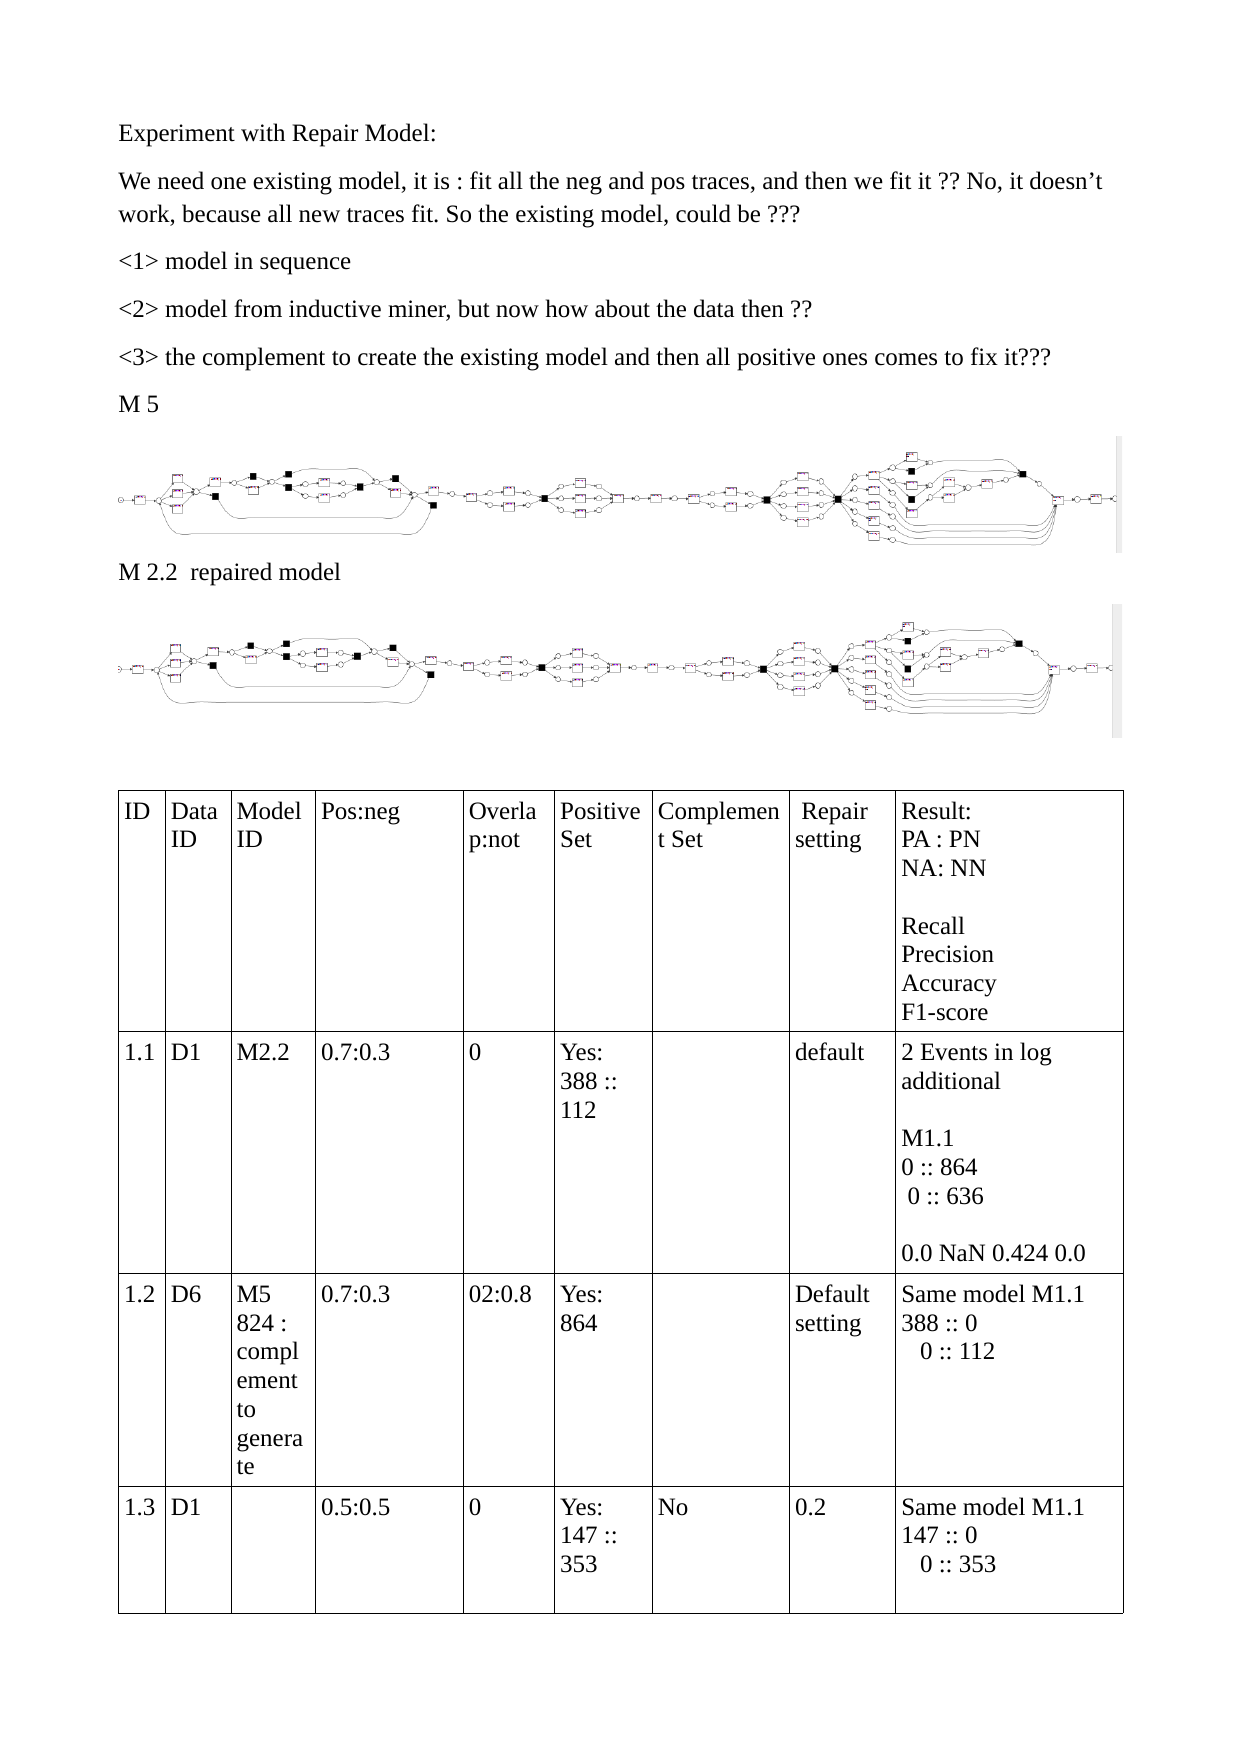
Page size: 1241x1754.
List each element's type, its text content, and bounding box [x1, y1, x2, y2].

text <2> model from inductive miner, but now how about the data then ?? [118, 294, 1122, 323]
table_cell M5 824 : complement to generate [232, 1274, 315, 1486]
text M 5 [118, 389, 1122, 418]
table_cell [232, 1487, 315, 1612]
table_cell 0 [464, 1487, 554, 1612]
table_cell Default setting [790, 1274, 895, 1486]
table_cell 0.7:0.3 [316, 1032, 463, 1273]
picture [118, 436, 1123, 553]
picture [118, 604, 1123, 738]
text <3> the complement to create the existing model and then all positive ones comes to fix it??? [118, 342, 1122, 370]
table_cell 0 [464, 1032, 554, 1273]
table_cell M2.2 [232, 1032, 315, 1273]
table_header Overlap:not [464, 791, 554, 1031]
table_cell No [653, 1487, 789, 1612]
table_cell Yes: 388 :: 112 [555, 1032, 652, 1273]
table_cell 0.7:0.3 [316, 1274, 463, 1486]
table_header Model ID [232, 791, 315, 1031]
text We need one existing model, it is : fit all the neg and pos traces, and then we fit it ?? No, it doesn’t work, because all new traces fit. So the existing model, could be ??? [118, 166, 1122, 227]
table_header Pos:neg [316, 791, 463, 1031]
table_cell 0.2 [790, 1487, 895, 1612]
text M 2.2 repaired model [118, 553, 1122, 585]
table_header ID [119, 791, 165, 1031]
table_cell 1.1 [119, 1032, 165, 1273]
table_header Data ID [166, 791, 231, 1031]
table_cell Yes: 864 [555, 1274, 652, 1486]
table_cell [653, 1274, 789, 1486]
table_cell 1.2 [119, 1274, 165, 1486]
table_cell [653, 1032, 789, 1273]
table_header Result: PA : PN NA: NN Recall Precision Accuracy F1-score [896, 791, 1123, 1031]
table_cell D6 [166, 1274, 231, 1486]
table_header Positive Set [555, 791, 652, 1031]
text <1> model in sequence [118, 246, 1122, 275]
table_header Complement Set [653, 791, 789, 1031]
table_cell D1 [166, 1032, 231, 1273]
table_cell 1.3 [119, 1487, 165, 1612]
table_cell Same model M1.1 388 :: 0 0 :: 112 [896, 1274, 1123, 1486]
table_cell 0.5:0.5 [316, 1487, 463, 1612]
table_cell D1 [166, 1487, 231, 1612]
table_cell Same model M1.1 147 :: 0 0 :: 353 [896, 1487, 1123, 1612]
table_header Repair setting [790, 791, 895, 1031]
table_cell Yes: 147 :: 353 [555, 1487, 652, 1612]
text Experiment with Repair Model: [118, 118, 1122, 147]
table_cell default [790, 1032, 895, 1273]
table_cell 02:0.8 [464, 1274, 554, 1486]
table_cell 2 Events in log additional M1.1 0 :: 864 0 :: 636 0.0 NaN 0.424 0.0 [896, 1032, 1123, 1273]
